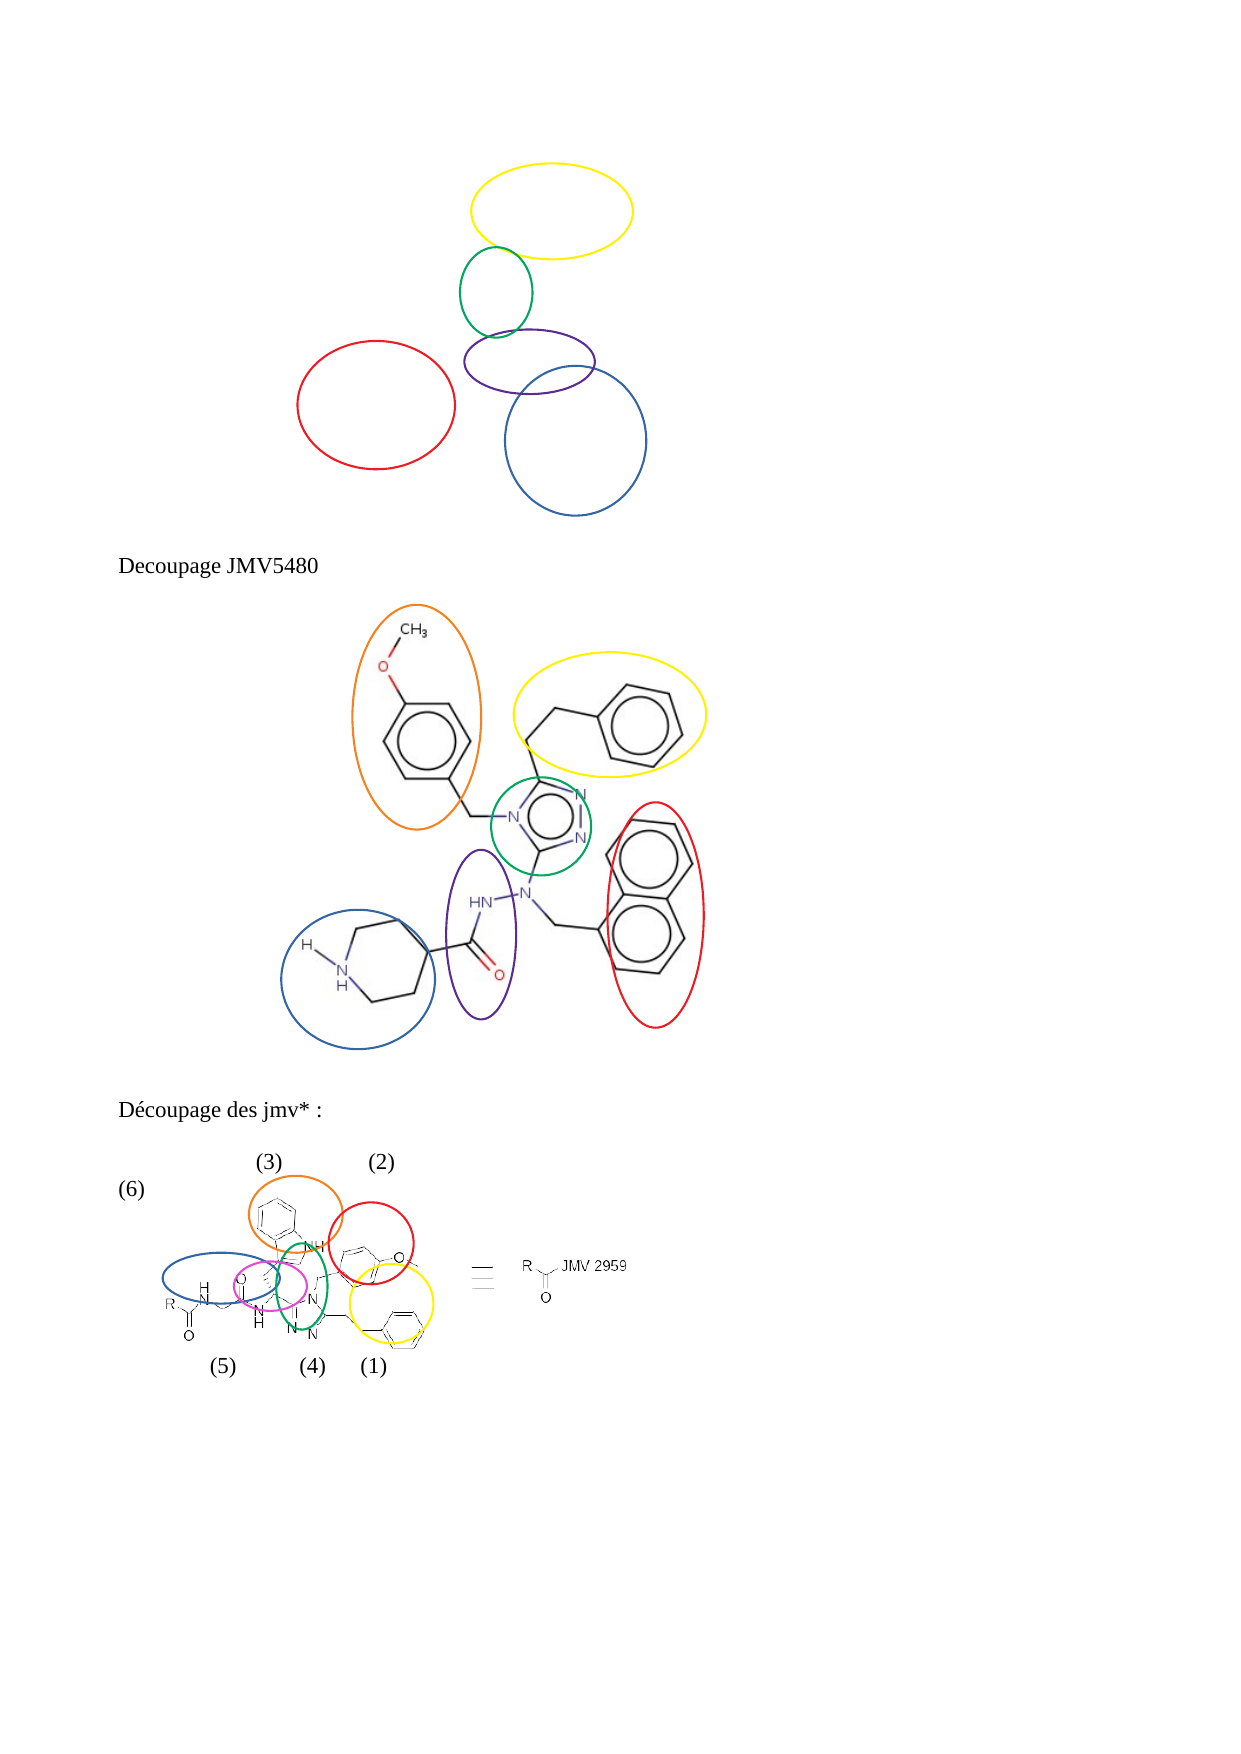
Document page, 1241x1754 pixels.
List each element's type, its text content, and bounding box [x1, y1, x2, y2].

text (5) (4) (1) [118, 1352, 1122, 1379]
text Découpage des jmv* : [118, 1096, 1122, 1122]
text (3) (2) [118, 1148, 1122, 1175]
text Decoupage JMV5480 [118, 552, 1122, 578]
text (6) [118, 1175, 1122, 1352]
